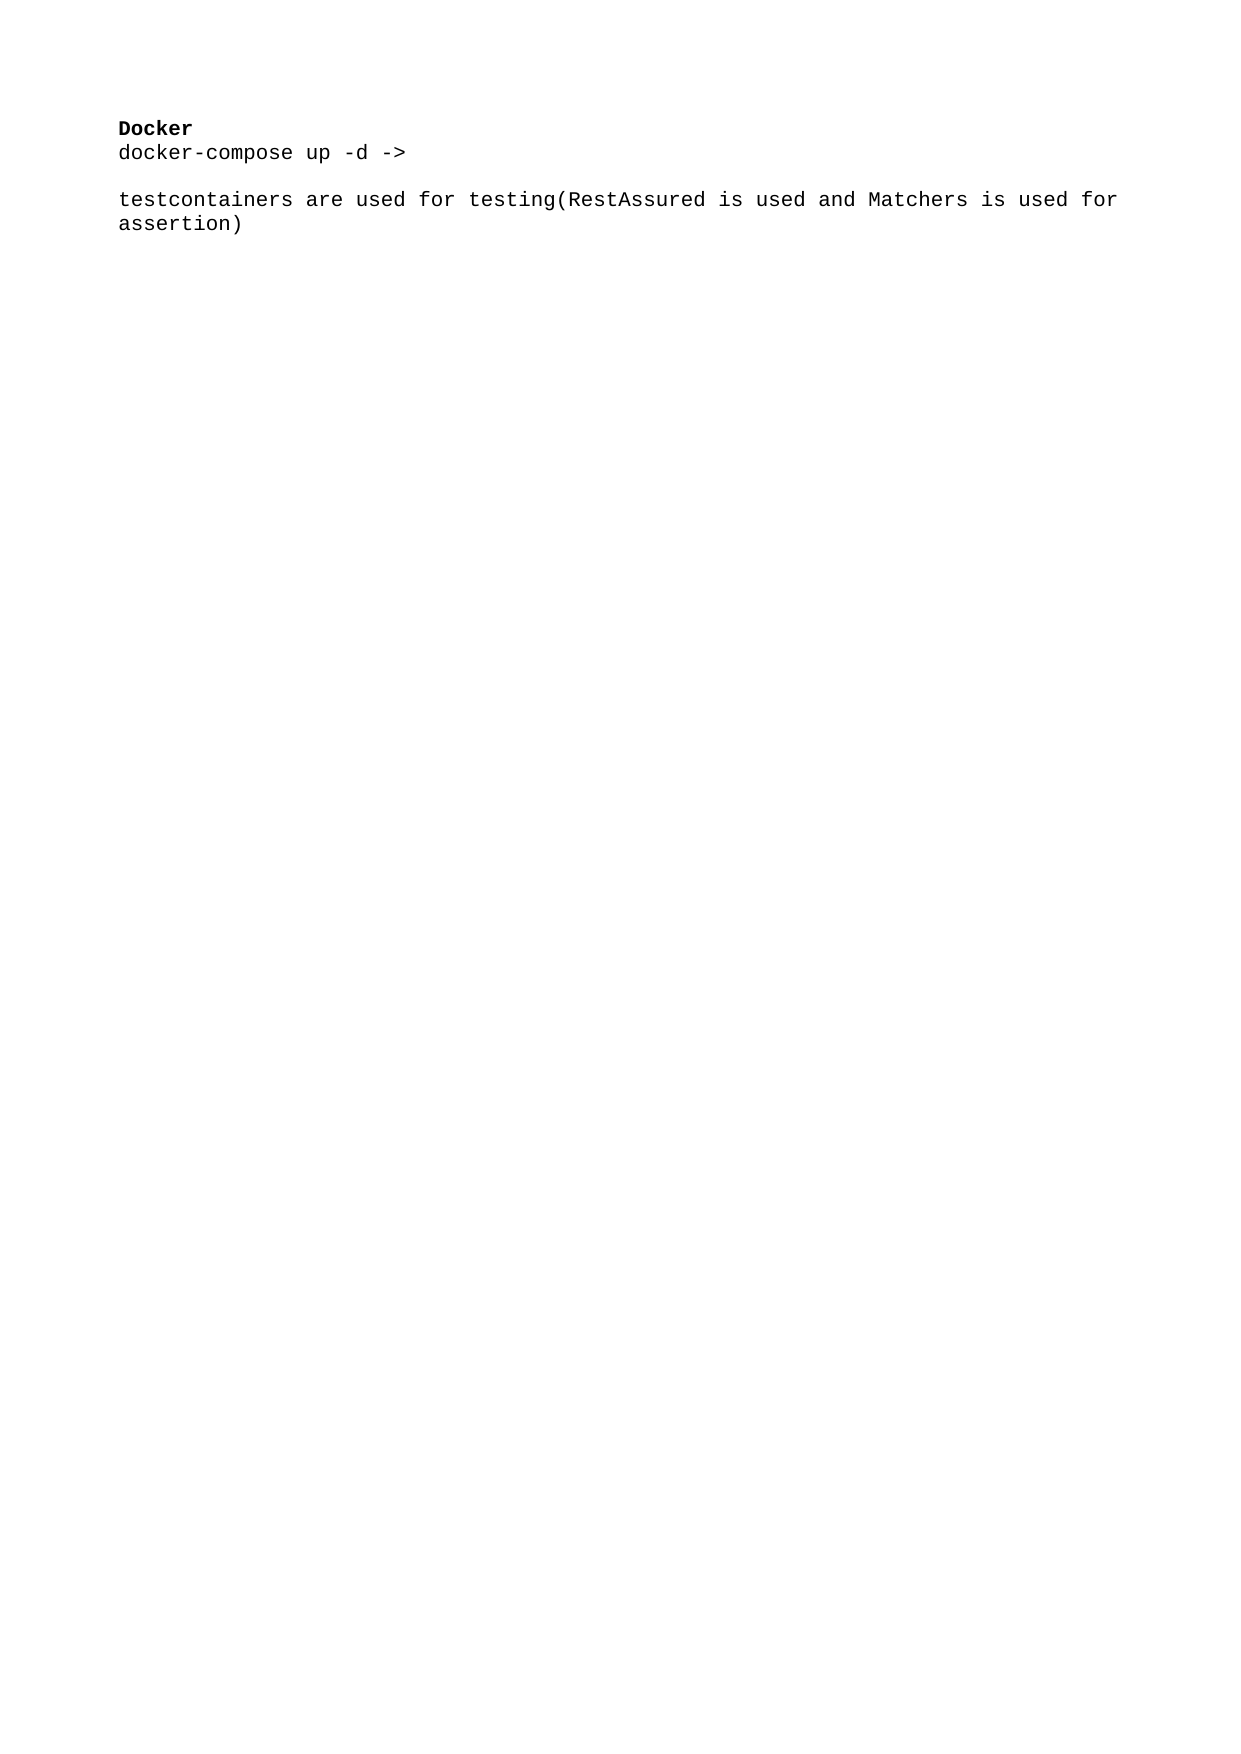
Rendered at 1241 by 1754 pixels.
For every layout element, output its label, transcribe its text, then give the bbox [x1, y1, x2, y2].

text testcontainers are used for testing(RestAssured is used and Matchers is used for assertion) [118, 189, 1122, 236]
text docker-compose up -d -> [118, 142, 1122, 165]
text Docker [118, 118, 1122, 142]
